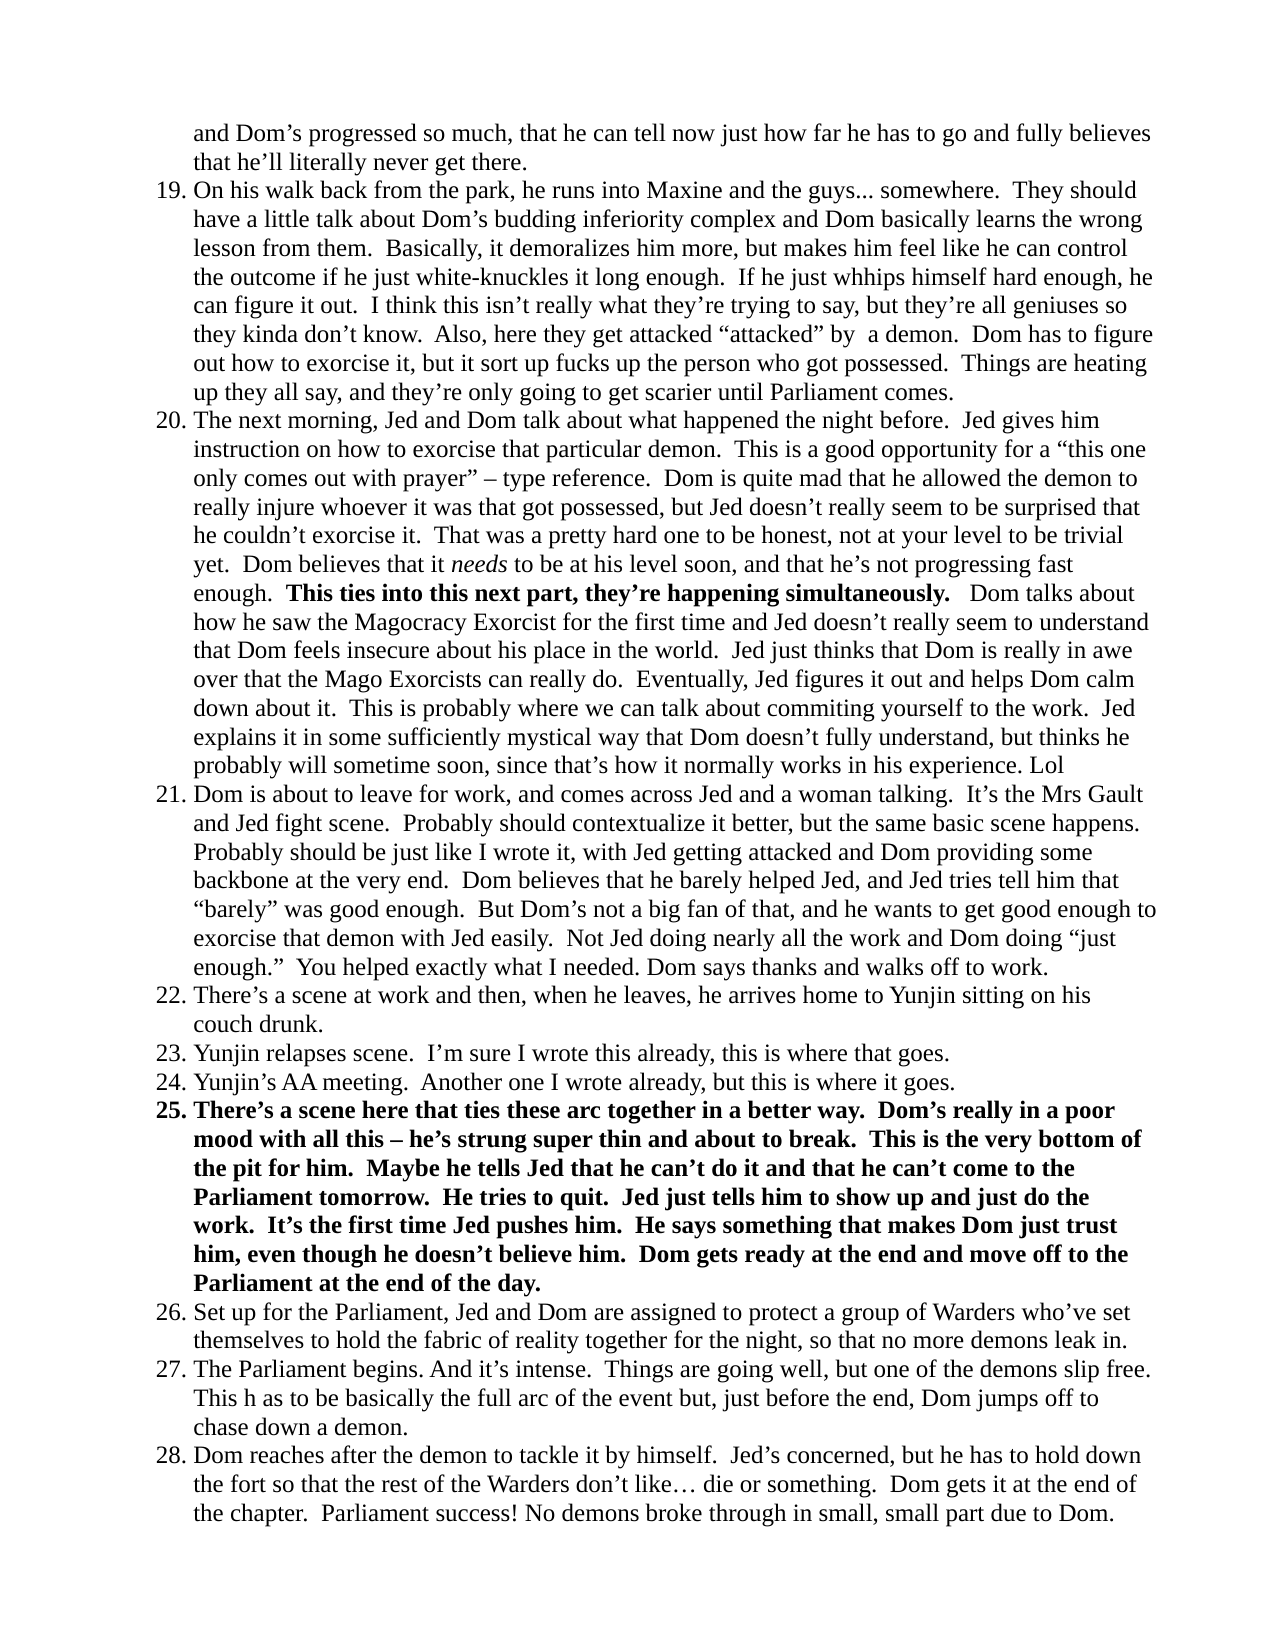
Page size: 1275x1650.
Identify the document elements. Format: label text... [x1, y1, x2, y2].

list Dom is about to leave for work, and comes across Jed and a woman talking. It’s the Mrs Gault and Jed fight scene. Probably should contextualize it better, but the same basic scene happens. Probably should be just like I wrote it, with Jed getting attacked and Dom providing some backbone at the very end. Dom believes that he barely helped Jed, and Jed tries tell him that “barely” was good enough. But Dom’s not a big fan of that, and he wants to get good enough to exorcise that demon with Jed easily. Not Jed doing nearly all the work and Dom doing “just enough.” You helped exactly what I needed. Dom says thanks and walks off to work. [156, 779, 1157, 981]
list Yunjin relapses scene. I’m sure I wrote this already, this is where that goes. [156, 1038, 1157, 1067]
list Dom reaches after the demon to tackle it by himself. Jed’s concerned, but he has to hold down the fort so that the rest of the Warders don’t like… die or something. Dom gets it at the end of the chapter. Parliament success! No demons broke through in small, small part due to Dom. [156, 1441, 1157, 1527]
list On his walk back from the park, he runs into Maxine and the guys... somewhere. They should have a little talk about Dom’s budding inferiority complex and Dom basically learns the wrong lesson from them. Basically, it demoralizes him more, but makes him feel like he can control the outcome if he just white-knuckles it long enough. If he just whhips himself hard enough, he can figure it out. I think this isn’t really what they’re trying to say, but they’re all geniuses so they kinda don’t know. Also, here they get attacked “attacked” by a demon. Dom has to figure out how to exorcise it, but it sort up fucks up the person who got possessed. Things are heating up they all say, and they’re only going to get scarier until Parliament comes. [156, 176, 1157, 406]
list Yunjin’s AA meeting. Another one I wrote already, but this is where it goes. [156, 1067, 1157, 1096]
list The Parliament begins. And it’s intense. Things are going well, but one of the demons slip free. This h as to be basically the full arc of the event but, just before the end, Dom jumps off to chase down a demon. [156, 1354, 1157, 1441]
list Set up for the Parliament, Jed and Dom are assigned to protect a group of Warders who’ve set themselves to hold the fabric of reality together for the night, so that no more demons leak in. [156, 1297, 1157, 1354]
list and Dom’s progressed so much, that he can tell now just how far he has to go and fully believes that he’ll literally never get there. [156, 118, 1157, 176]
list There’s a scene at work and then, when he leaves, he arrives home to Yunjin sitting on his couch drunk. [156, 981, 1157, 1038]
list The next morning, Jed and Dom talk about what happened the night before. Jed gives him instruction on how to exorcise that particular demon. This is a good opportunity for a “this one only comes out with prayer” – type reference. Dom is quite mad that he allowed the demon to really injure whoever it was that got possessed, but Jed doesn’t really seem to be surprised that he couldn’t exorcise it. That was a pretty hard one to be honest, not at your level to be trivial yet. Dom believes that it needs to be at his level soon, and that he’s not progressing fast enough. This ties into this next part, they’re happening simultaneously. Dom talks about how he saw the Magocracy Exorcist for the first time and Jed doesn’t really seem to understand that Dom feels insecure about his place in the world. Jed just thinks that Dom is really in awe over that the Mago Exorcists can really do. Eventually, Jed figures it out and helps Dom calm down about it. This is probably where we can talk about commiting yourself to the work. Jed explains it in some sufficiently mystical way that Dom doesn’t fully understand, but thinks he probably will sometime soon, since that’s how it normally works in his experience. Lol [156, 406, 1157, 779]
list There’s a scene here that ties these arc together in a better way. Dom’s really in a poor mood with all this – he’s strung super thin and about to break. This is the very bottom of the pit for him. Maybe he tells Jed that he can’t do it and that he can’t come to the Parliament tomorrow. He tries to quit. Jed just tells him to show up and just do the work. It’s the first time Jed pushes him. He says something that makes Dom just trust him, even though he doesn’t believe him. Dom gets ready at the end and move off to the Parliament at the end of the day. [156, 1096, 1157, 1297]
